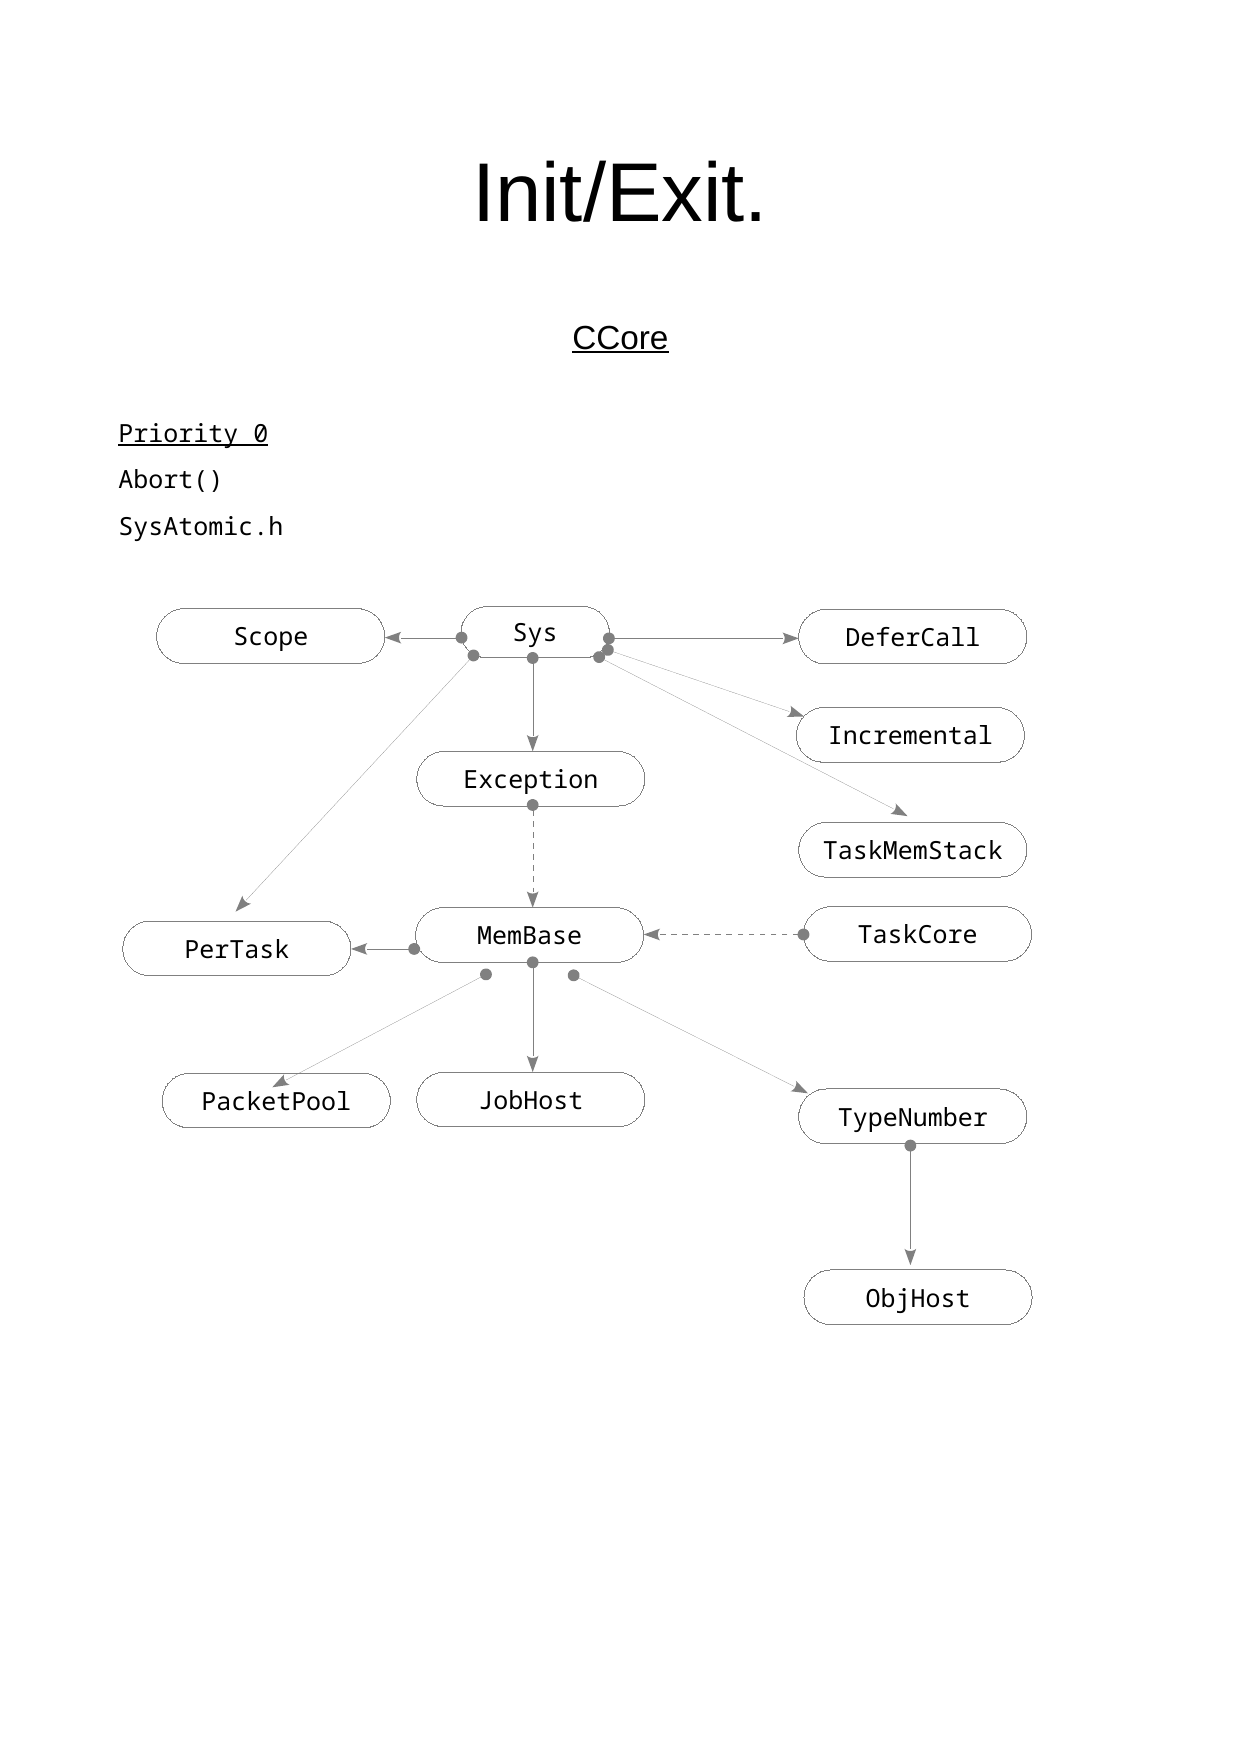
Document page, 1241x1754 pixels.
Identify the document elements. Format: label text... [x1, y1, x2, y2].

subtitle CCore [118, 318, 1122, 356]
text Abort() [118, 462, 1122, 496]
title Init/Exit. [118, 143, 1122, 239]
text SysAtomic.h [118, 508, 1122, 542]
text Priority 0 [118, 415, 1122, 449]
